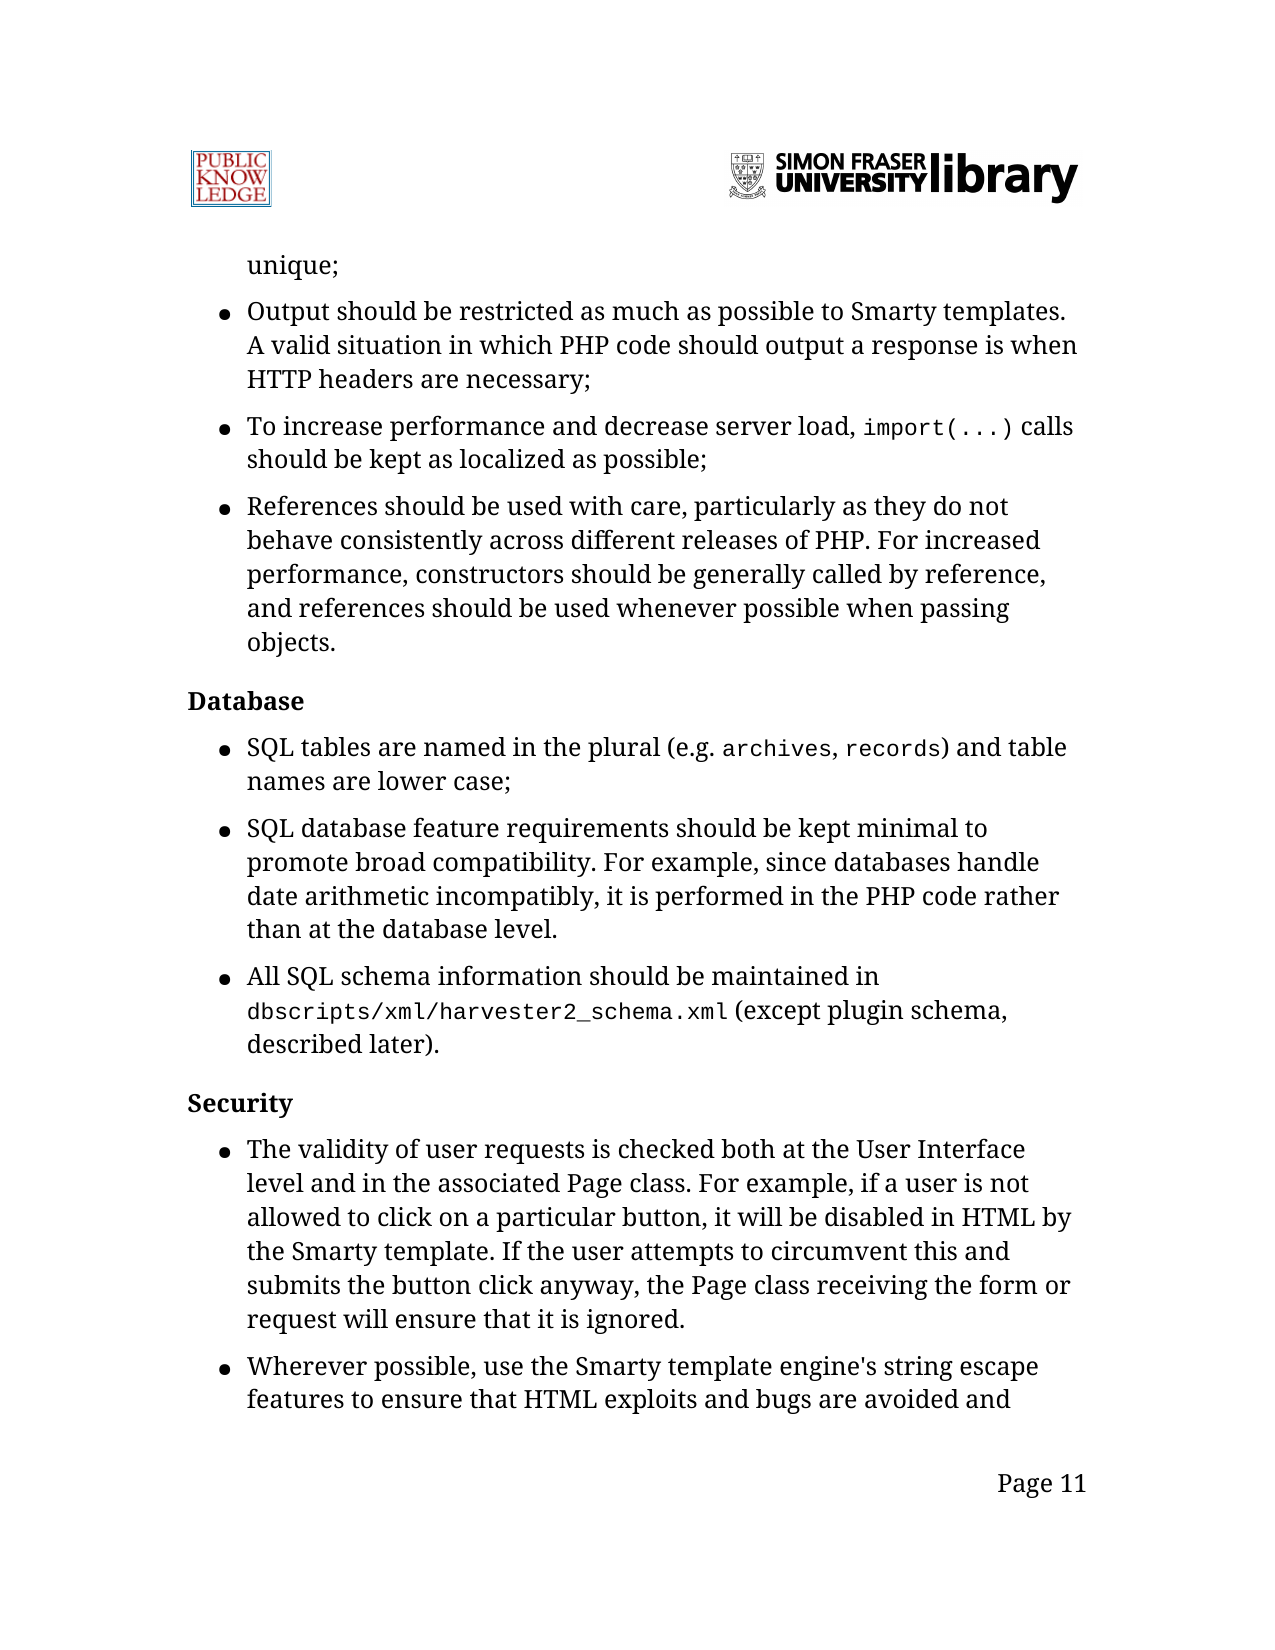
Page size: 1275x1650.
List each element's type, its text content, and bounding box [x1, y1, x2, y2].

list unique; [217, 247, 1087, 281]
list Wherever possible, use the Smarty template engine's string escape features to ensure that HTML exploits and bugs are avoided and [217, 1348, 1087, 1416]
list The validity of user requests is checked both at the User Interface level and in the associated Page class. For example, if a user is not allowed to click on a particular button, it will be disabled in HTML by the Smarty template. If the user attempts to circumvent this and submits the button click anyway, the Page class receiving the form or request will ensure that it is ignored. [217, 1132, 1087, 1336]
subtitle Security [187, 1086, 1087, 1119]
picture [193, 150, 272, 205]
picture [723, 150, 1083, 207]
list To increase performance and decrease server load, import(...) calls should be kept as localized as possible; [217, 408, 1087, 476]
list SQL database feature requirements should be kept minimal to promote broad compatibility. For example, since databases handle date arithmetic incompatibly, it is performed in the PHP code rather than at the database level. [217, 810, 1087, 946]
list All SQL schema information should be maintained in dbscripts/xml/harvester2_schema.xml (except plugin schema, described later). [217, 959, 1087, 1061]
list Output should be restricted as much as possible to Smarty templates. A valid situation in which PHP code should output a response is when HTTP headers are necessary; [217, 294, 1087, 396]
subtitle Database [187, 683, 1087, 717]
list References should be used with care, particularly as they do not behave consistently across different releases of PHP. For increased performance, constructors should be generally called by reference, and references should be used whenever possible when passing objects. [217, 489, 1087, 658]
list SQL tables are named in the plural (e.g. archives, records) and table names are lower case; [217, 730, 1087, 798]
